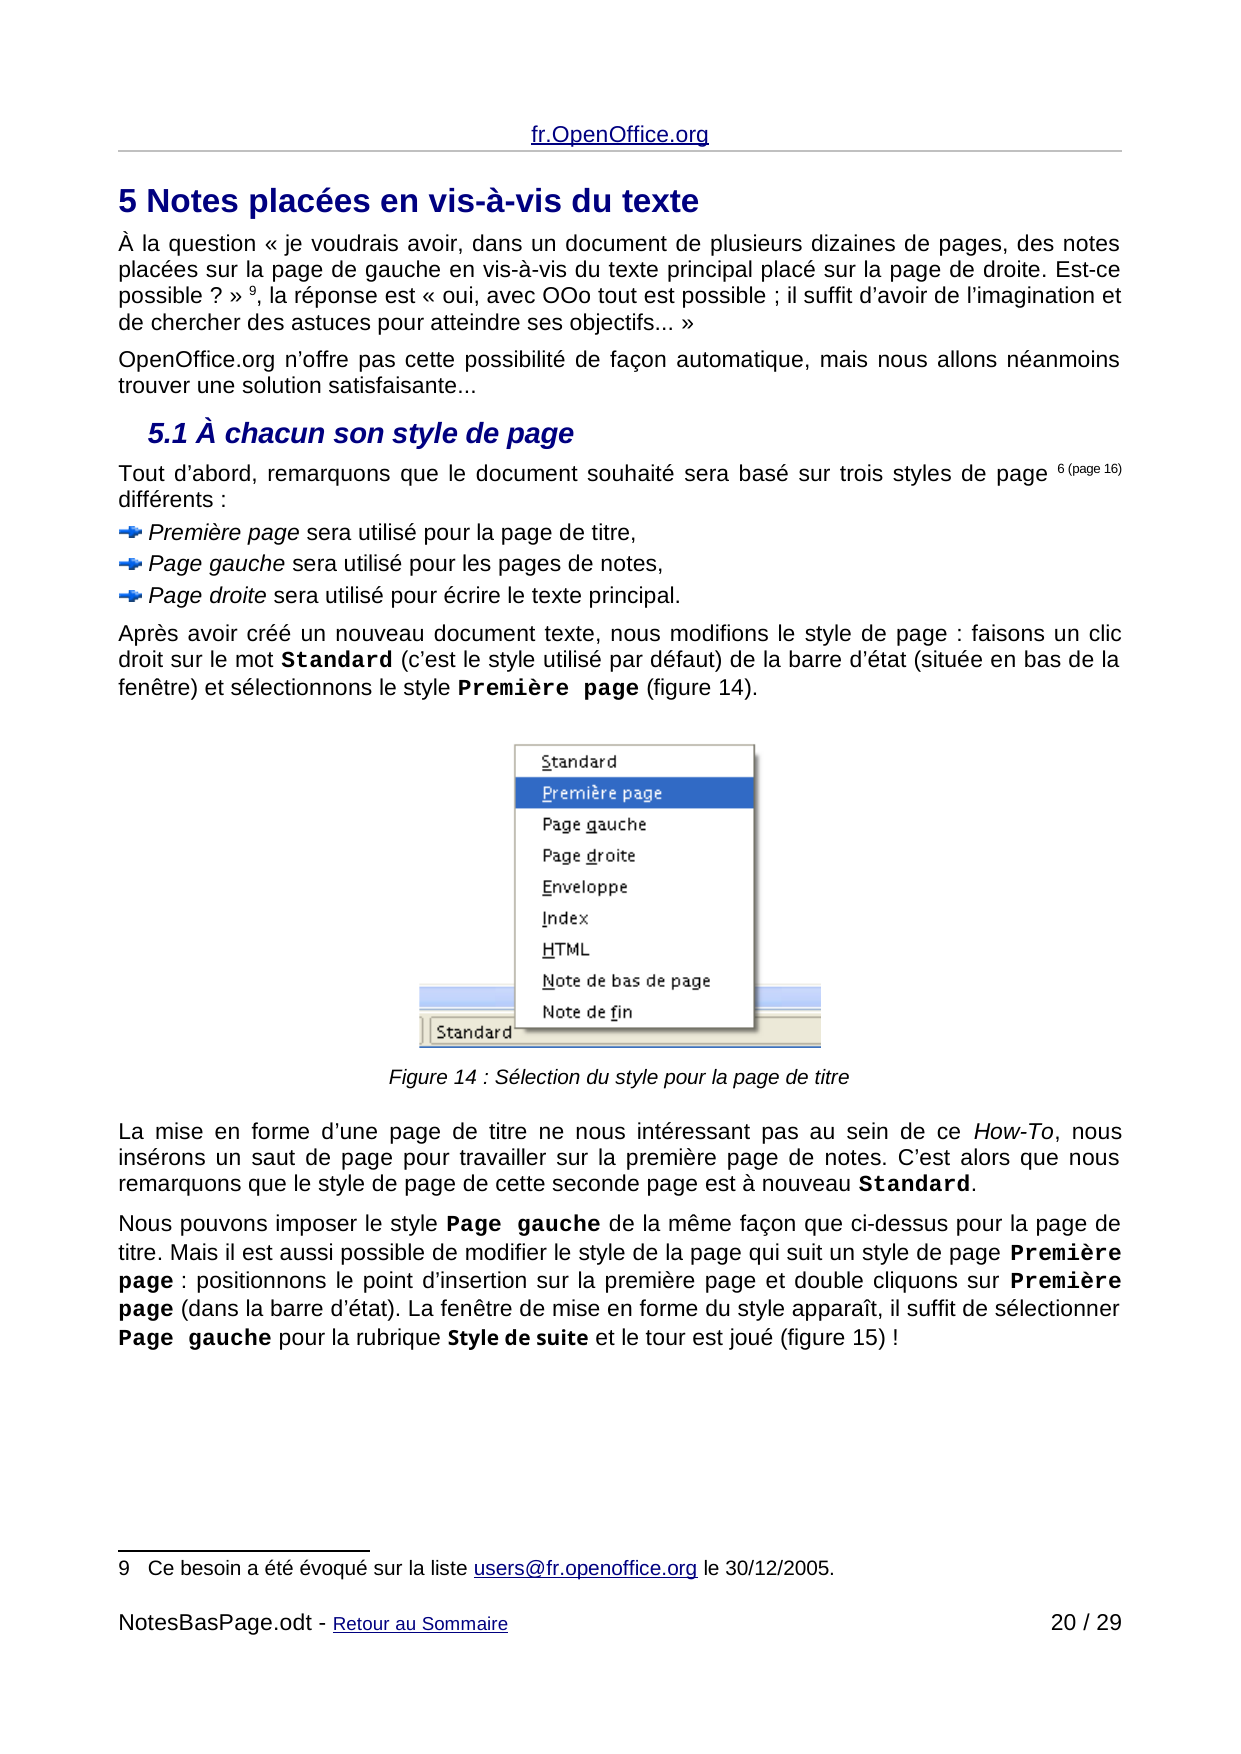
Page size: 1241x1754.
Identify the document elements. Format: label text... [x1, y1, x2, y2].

text Nous pouvons imposer le style Page gauche de la même façon que ci-dessus pour la page de titre. Mais il est aussi possible de modifier le style de la page qui suit un style de page Première page : positionnons le point d’insertion sur la première page et double cliquons sur Première page (dans la barre d’état). La fenêtre de mise en forme du style apparaît, il suffit de sélectionner Page gauche pour la rubrique Style de suite et le tour est joué (figure 15) ! [118, 1211, 1122, 1353]
list Page droite sera utilisé pour écrire le texte principal. [118, 583, 1122, 609]
picture [119, 558, 142, 570]
subtitle Notes placées en vis-à-vis du texte [118, 182, 1122, 219]
text Après avoir créé un nouveau document texte, nous modifions le style de page : faisons un clic droit sur le mot Standard (c’est le style utilisé par défaut) de la barre d’état (située en bas de la fenêtre) et sélectionnons le style Première page (figure 14). [118, 621, 1122, 703]
text La mise en forme d’une page de titre ne nous intéressant pas au sein de ce How-To, nous insérons un saut de page pour travailler sur la première page de notes. C’est alors que nous remarquons que le style de page de cette seconde page est à nouveau Standard. [118, 715, 1122, 1199]
picture [419, 732, 821, 1048]
list Première page sera utilisé pour la page de titre, [118, 519, 1122, 545]
text Ce besoin a été évoqué sur la liste users@fr.openoffice.org le 30/12/2005. [118, 1557, 1122, 1580]
text OpenOffice.org n’offre pas cette possibilité de façon automatique, mais nous allons néanmoins trouver une solution satisfaisante... [118, 347, 1122, 399]
text Tout d’abord, remarquons que le document souhaité sera basé sur trois styles de page 6 (page 15) différents : [118, 461, 1122, 513]
text À la question « je voudrais avoir, dans un document de plusieurs dizaines de pages, des notes placées sur la page de gauche en vis-à-vis du texte principal placé sur la page de droite. Est-ce possible ? » , la réponse est « oui, avec OOo tout est possible ; il suffit d’avoir de l’imagination et de chercher des astuces pour atteindre ses objectifs... » [118, 231, 1122, 335]
picture [119, 526, 142, 538]
picture [119, 590, 142, 602]
subtitle À chacun son style de page [148, 417, 1122, 449]
list Page gauche sera utilisé pour les pages de notes, [118, 551, 1122, 577]
text Figure 14 : Sélection du style pour la page de titre [389, 732, 852, 1089]
